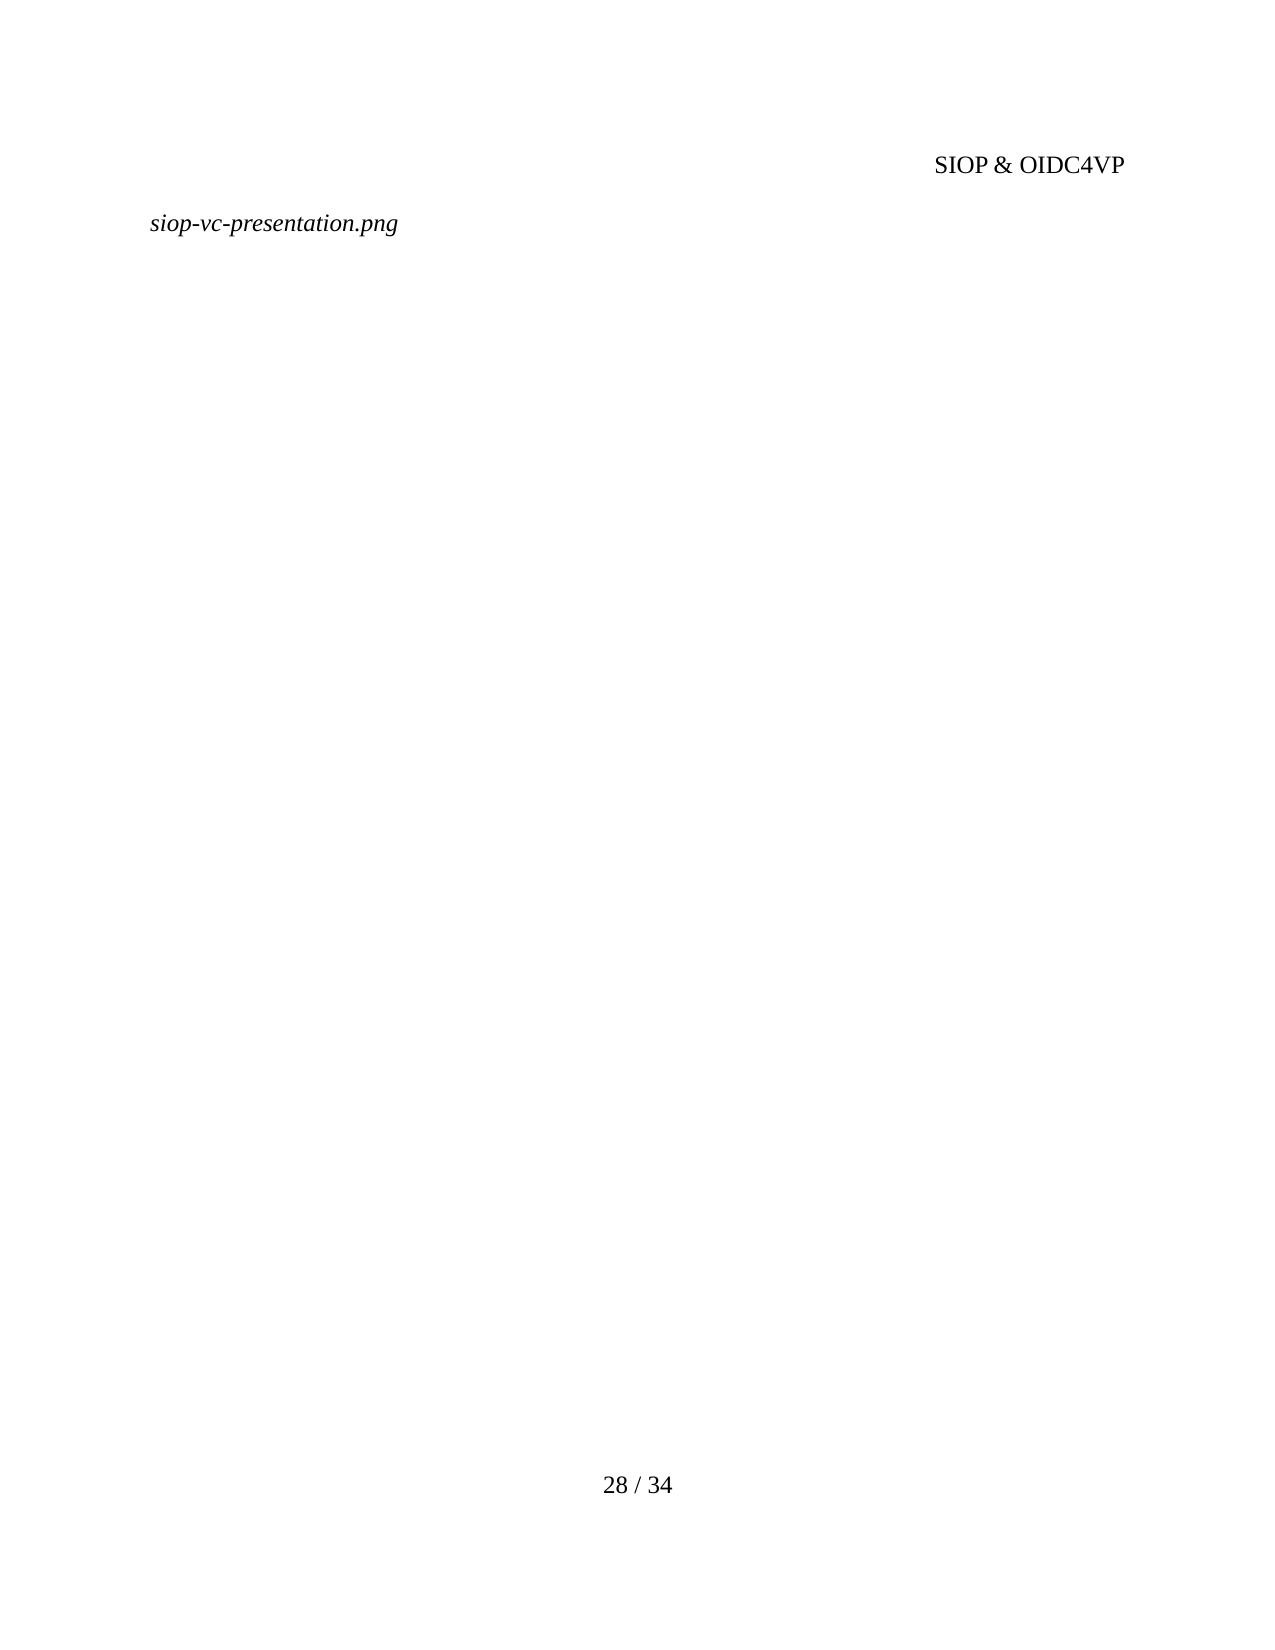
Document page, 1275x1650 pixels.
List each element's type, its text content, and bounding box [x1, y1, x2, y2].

text siop-vc-presentation.png [150, 208, 1125, 237]
